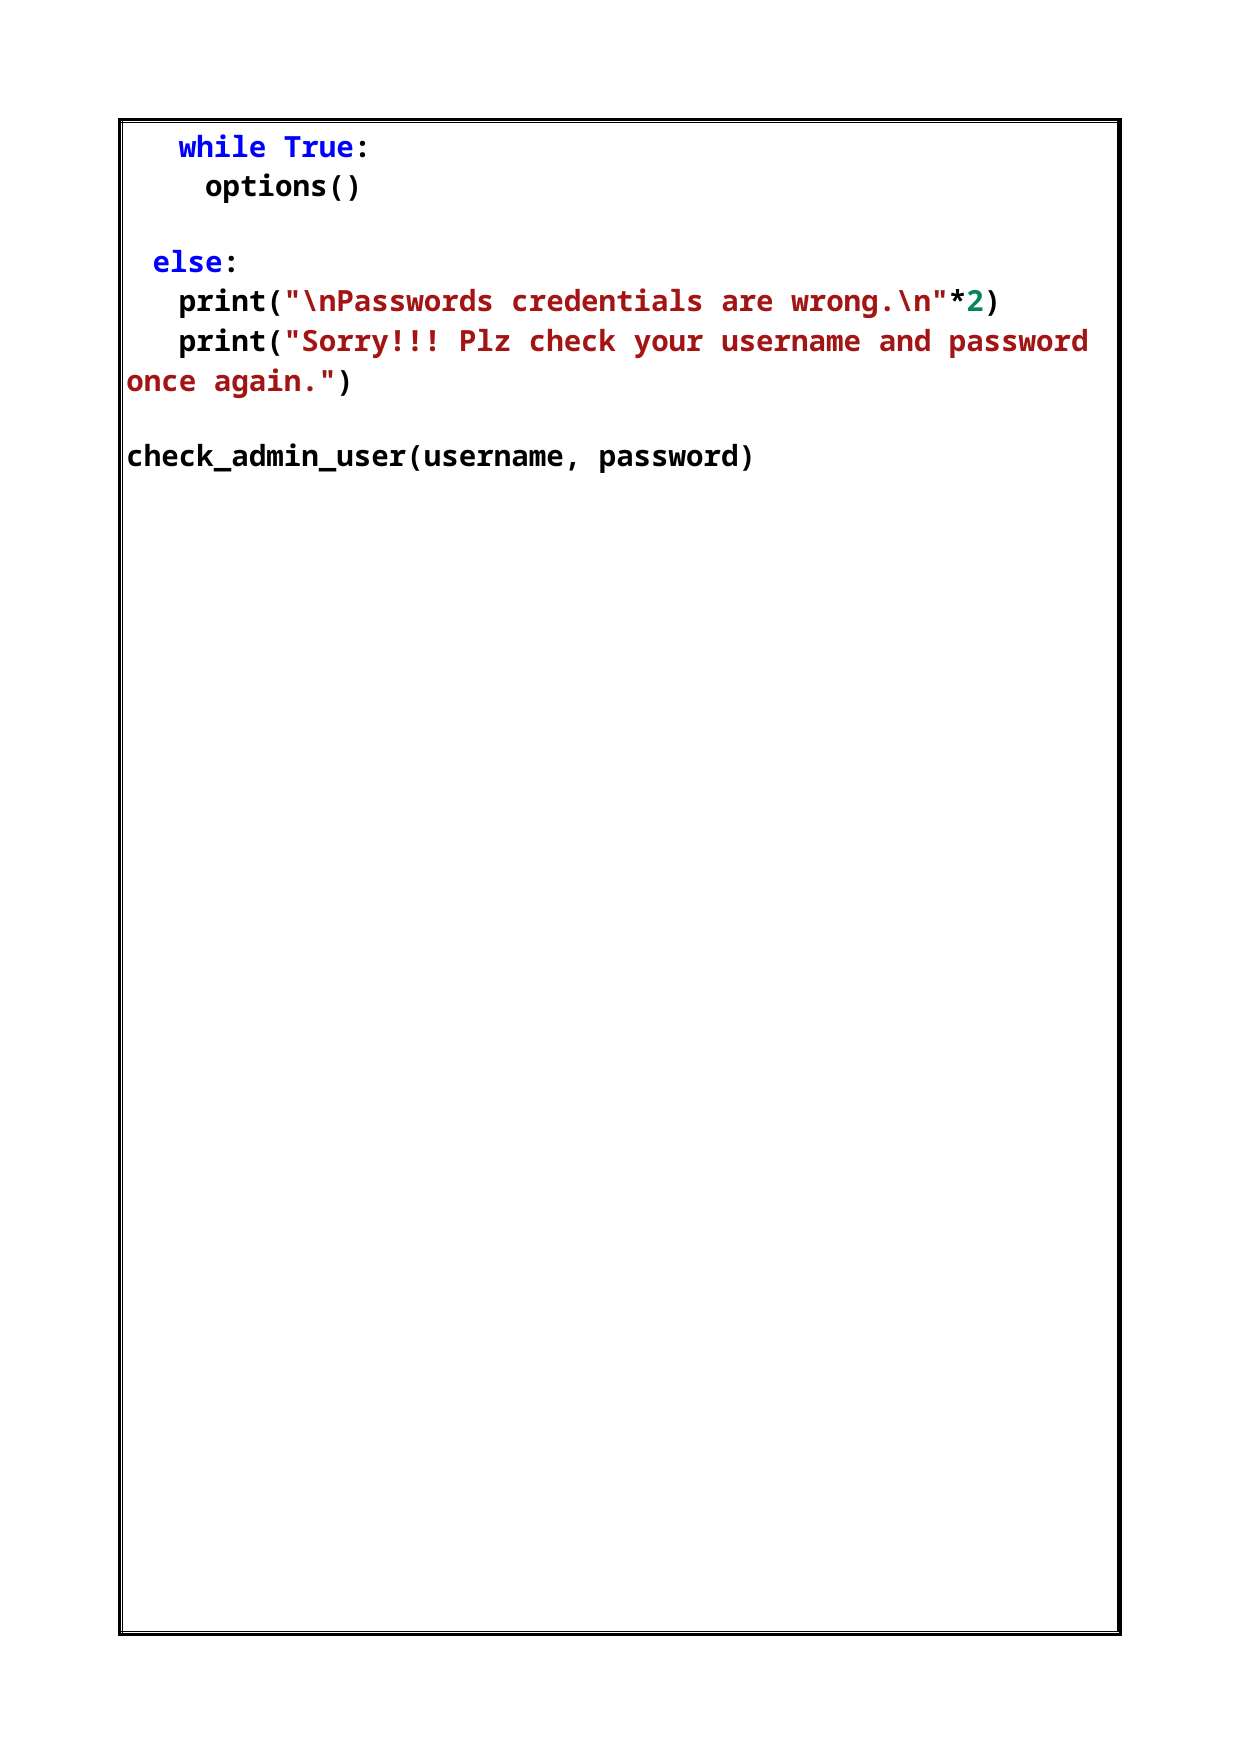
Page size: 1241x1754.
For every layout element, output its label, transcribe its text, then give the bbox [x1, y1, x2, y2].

text check_admin_user(username, password) [126, 435, 1114, 475]
text print("\nPasswords credentials are wrong.\n"*2) [126, 281, 1114, 320]
text options() [126, 166, 1114, 205]
text else: [126, 241, 1114, 281]
text print("Sorry!!! Plz check your username and password once again.") [126, 320, 1114, 400]
text while True: [126, 126, 1114, 166]
